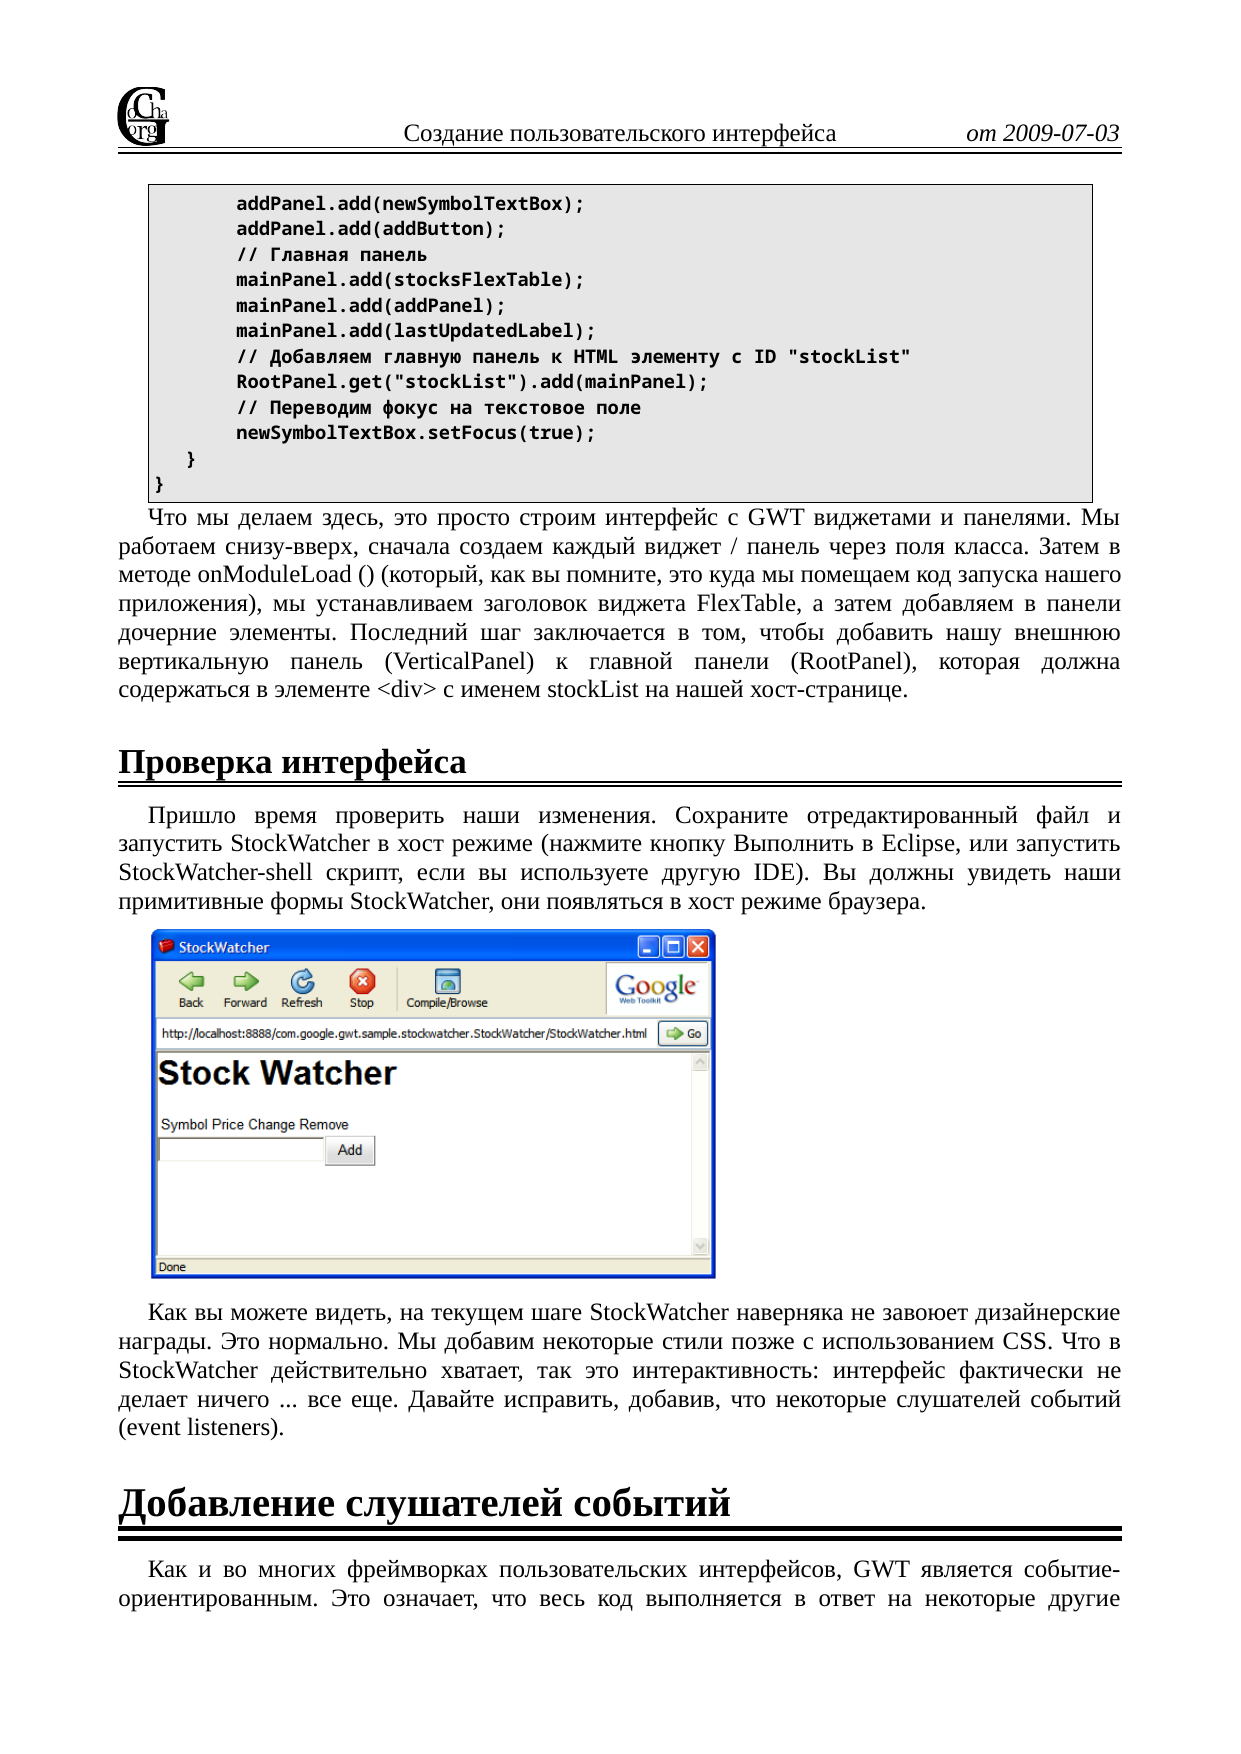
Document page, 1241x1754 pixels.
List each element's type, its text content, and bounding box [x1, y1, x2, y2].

text Пришло время проверить наши изменения. Сохраните отредактированный файл и запустить StockWatcher в хост режиме (нажмите кнопку Выполнить в Eclipse, или запустить StockWatcher-shell скрипт, если вы используете другую IDE). Вы должны увидеть наши примитивные формы StockWatcher, они появляться в хост режиме браузера. [118, 800, 1122, 915]
text Как вы можете видеть, на текущем шаге StockWatcher наверняка не завоюет дизайнерские награды. Это нормально. Мы добавим некоторые стили позже с использованием CSS. Что в StockWatcher действительно хватает, так это интерактивность: интерфейс фактически не делает ничего ... все еще. Давайте исправить, добавив, что некоторые слушателей событий (event listeners). [118, 1297, 1122, 1441]
text newSymbolTextBox.setFocus(true); [149, 413, 1092, 439]
text addPanel.add(addButton); [149, 209, 1092, 235]
text mainPanel.add(lastUpdatedLabel); [149, 311, 1092, 337]
picture [117, 87, 170, 146]
picture [147, 927, 721, 1285]
text Как и во многих фреймворках пользовательских интерфейсов, GWT является событие-ориентированным. Это означает, что весь код выполняется в ответ на некоторые другие [118, 1554, 1122, 1611]
text // Добавляем главную панель к HTML элементу с ID "stockList" [149, 337, 1092, 362]
text Что мы делаем здесь, это просто строим интерфейс с GWT виджетами и панелями. Мы работаем снизу-вверх, сначала создаем каждый виджет / панель через поля класса. Затем в методе onModuleLoad () (который, как вы помните, это куда мы помещаем код запуска нашего приложения), мы устанавливаем заголовок виджета FlexTable, а затем добавляем в панели дочерние элементы. Последний шаг заключается в том, чтобы добавить нашу внешнюю вертикальную панель (VerticalPanel) к главной панели (RootPanel), которая должна содержаться в элементе <div> с именем stockList на нашей хост-странице. [118, 502, 1122, 703]
text } [149, 439, 1092, 464]
text mainPanel.add(addPanel); [149, 286, 1092, 311]
subtitle Добавление слушателей событий [118, 1479, 1122, 1526]
text RootPanel.get("stockList").add(mainPanel); [149, 362, 1092, 388]
text mainPanel.add(stocksFlexTable); [149, 260, 1092, 286]
text } [149, 464, 1092, 502]
text addPanel.add(newSymbolTextBox); [149, 185, 1092, 209]
text // Переводим фокус на текстовое поле [149, 388, 1092, 413]
subtitle Проверка интерфейса [118, 741, 1122, 781]
subtitle [118, 1531, 1122, 1536]
text // Главная панель [149, 235, 1092, 260]
